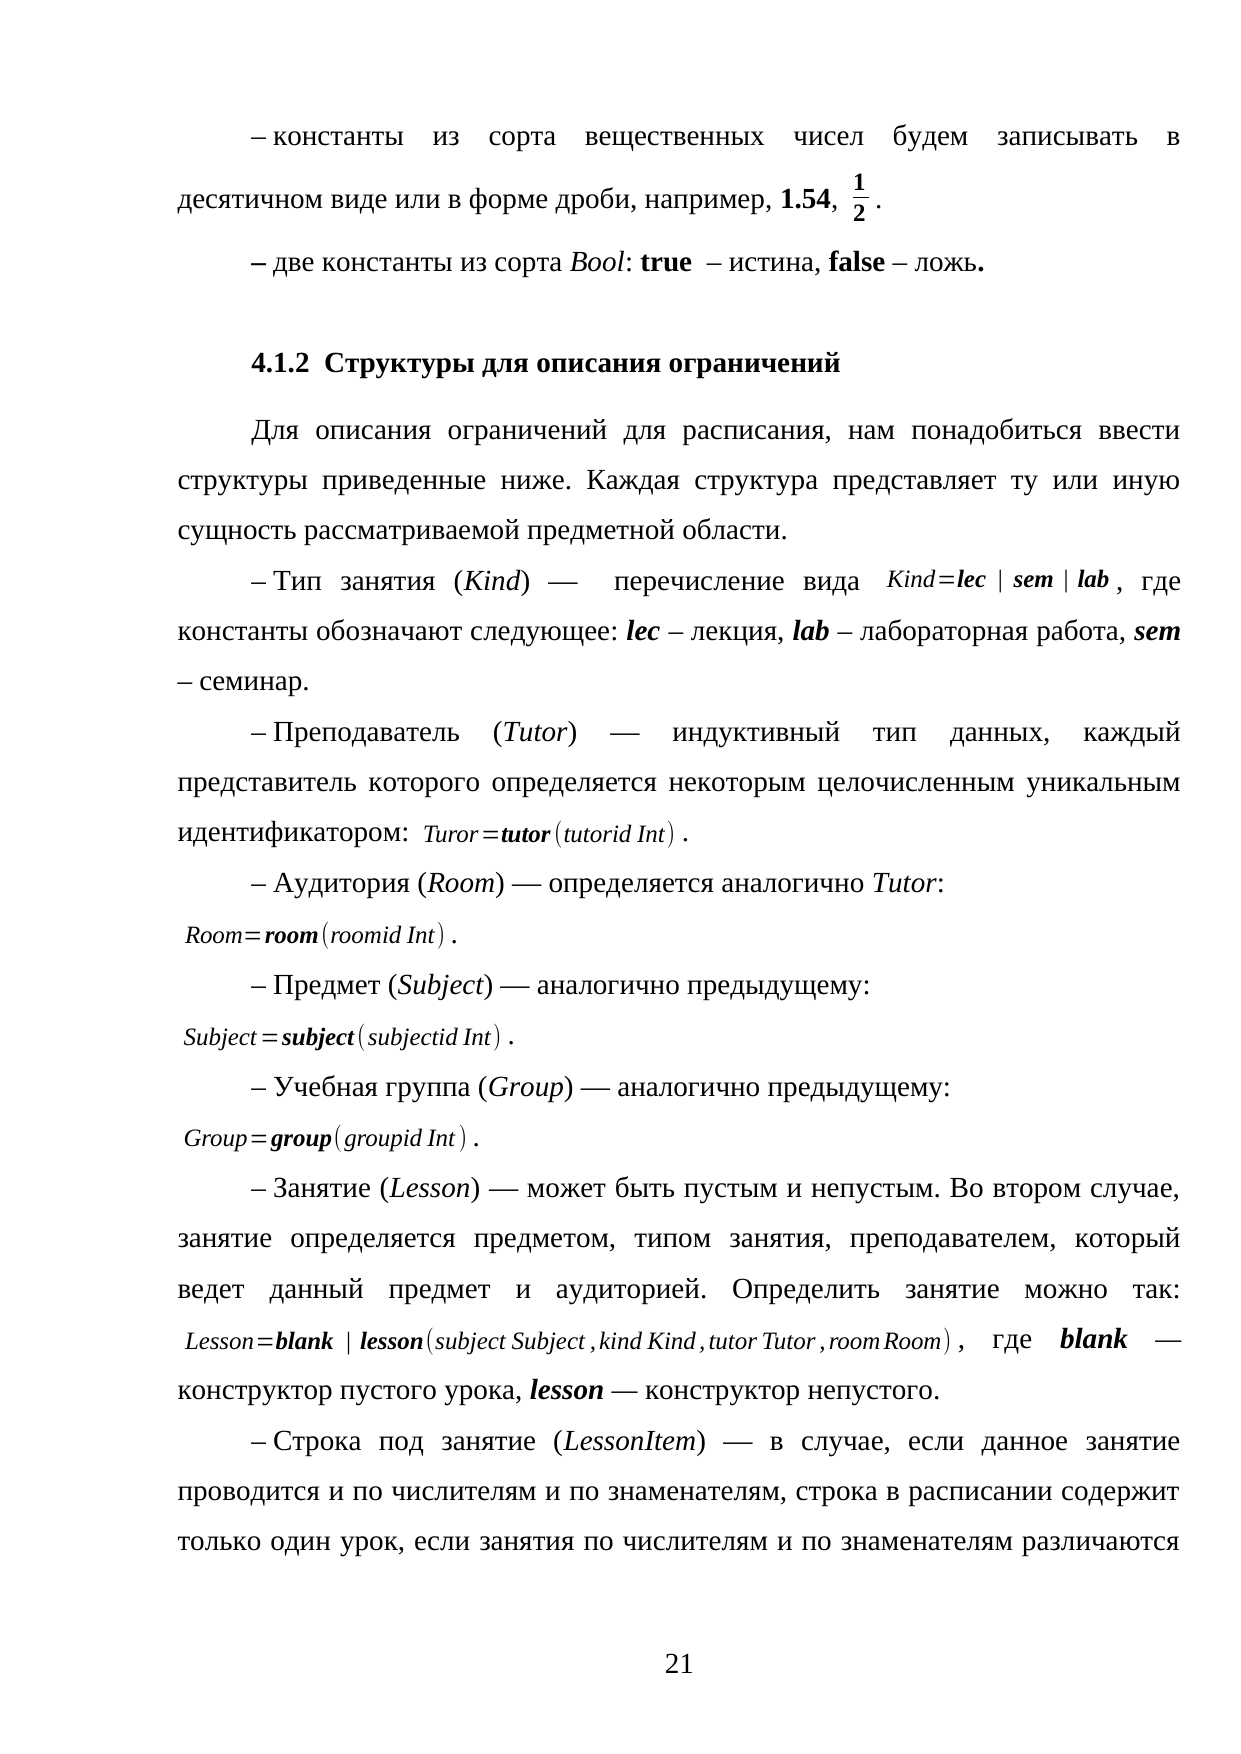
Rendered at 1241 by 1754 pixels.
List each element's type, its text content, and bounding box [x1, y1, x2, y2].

text Для описания ограничений для расписания, нам понадобиться ввести структуры приведенные ниже. Каждая структура представляет ту или иную сущность рассматриваемой предметной области. [177, 412, 1181, 546]
list Предмет (Subject) — аналогично предыдущему: . [177, 967, 1181, 1052]
list Аудитория (Room) — определяется аналогично Tutor: . [177, 866, 1181, 950]
subtitle Структуры для описания ограничений [177, 345, 1181, 378]
list Учебная группа (Group) — аналогично предыдущему: . [177, 1069, 1181, 1153]
list Строка под занятие (LessonItem) — в случае, если данное занятие проводится и по числителям и по знаменателям, строка в расписании содержит только один урок, если занятия по числителям и по знаменателям различаются [177, 1423, 1181, 1557]
list константы из сорта вещественных чисел будем записывать в десятичном виде или в форме дроби, например, 1.54, . [177, 118, 1181, 227]
list Занятие (Lesson) — может быть пустым и непустым. Во втором случае, занятие определяется предметом, типом занятия, преподавателем, который ведет данный предмет и аудиторией. Определить занятие можно так: , где blank — конструктор пустого урока, lesson — конструктор непустого. [177, 1170, 1181, 1406]
list Тип занятия (Kind) — перечисление вида , где константы обозначают следующее: lec – лекция, lab – лабораторная работа, sem – семинар. [177, 563, 1181, 697]
list Преподаватель (Tutor) — индуктивный тип данных, каждый представитель которого определяется некоторым целочисленным уникальным идентификатором: . [177, 714, 1181, 849]
list две константы из сорта Bool: true – истина, false – ложь. [177, 244, 1181, 278]
